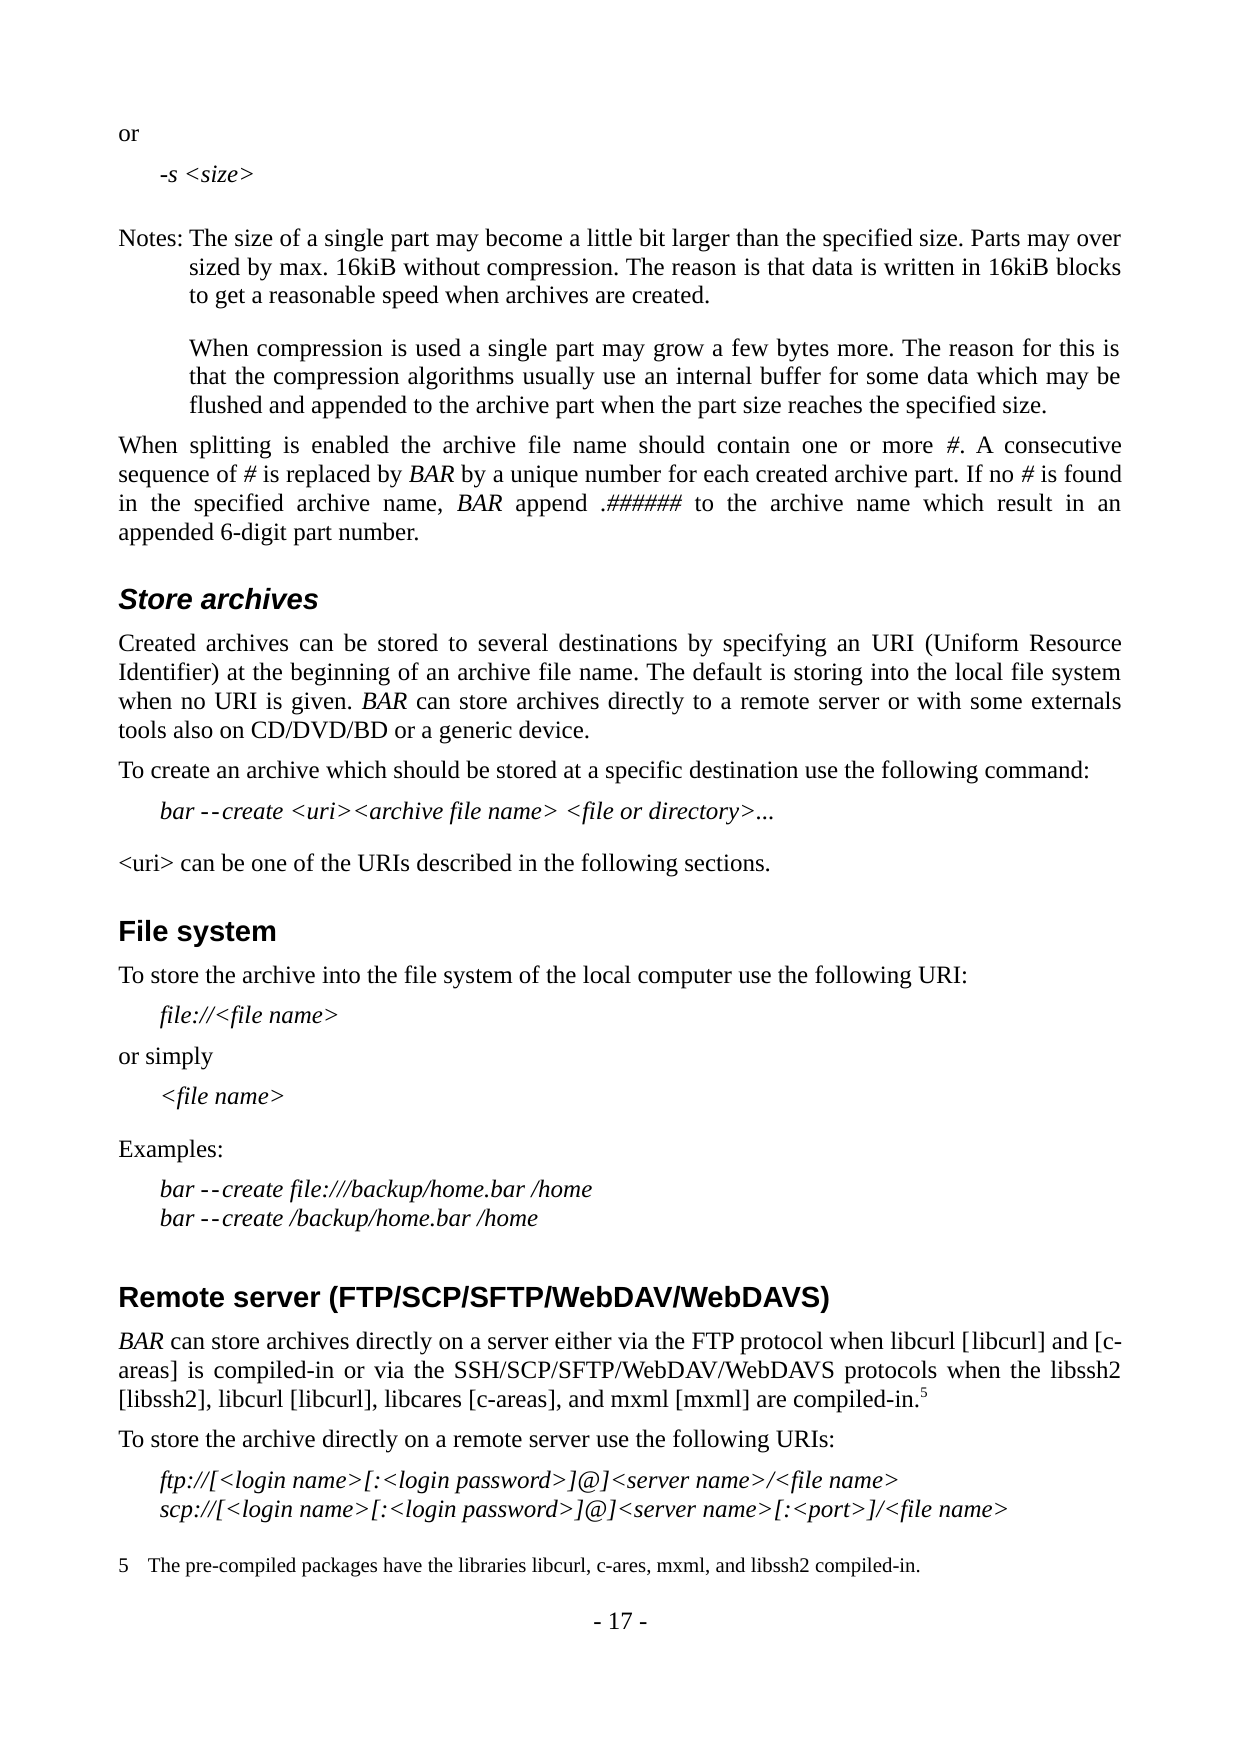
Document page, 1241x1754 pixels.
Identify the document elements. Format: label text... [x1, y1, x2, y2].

text bar ‑‑create /backup/home.bar /home [159, 1203, 1122, 1232]
text To store the archive directly on a remote server use the following URIs: [118, 1424, 1122, 1453]
text Examples: [118, 1134, 1122, 1162]
text bar ‑‑create <uri><archive file name> <file or directory>... [159, 796, 1122, 824]
text Created archives can be stored to several destinations by specifying an URI (Uniform Resource Identifier) at the beginning of an archive file name. The default is storing into the local file system when no URI is given. BAR can store archives directly to a remote server or with some externals tools also on CD/DVD/BD or a generic device. [118, 628, 1122, 743]
text When splitting is enabled the archive file name should contain one or more #. A consecutive sequence of # is replaced by BAR by a unique number for each created archive part. If no # is found in the specified archive name, BAR append .###### to the archive name which result in an appended 6-digit part number. [118, 431, 1122, 546]
text bar ‑‑create file:///backup/home.bar /home [159, 1174, 1122, 1203]
text or [118, 118, 1122, 147]
text When compression is used a single part may grow a few bytes more. The reason for this is that the compression algorithms usually use an internal buffer for some data which may be flushed and appended to the archive part when the part size reaches the specified size. [118, 333, 1122, 419]
text file://<file name> [159, 1000, 1122, 1029]
subtitle Remote server (FTP/SCP/SFTP/WebDAV/WebDAVS) [118, 1280, 1122, 1314]
subtitle Store archives [118, 582, 1122, 616]
text ftp://[<login name>[:<login password>]@]<server name>/<file name> [159, 1465, 1122, 1494]
text The pre-compiled packages have the libraries libcurl, c-ares, mxml, and libssh2 compiled-in. [118, 1553, 1122, 1577]
text To store the archive into the file system of the local computer use the following URI: [118, 960, 1122, 988]
text or simply [118, 1041, 1122, 1069]
text scp://[<login name>[:<login password>]@]<server name>[:<port>]/<file name> [159, 1494, 1122, 1522]
text To create an archive which should be stored at a specific destination use the following command: [118, 755, 1122, 784]
text Notes: The size of a single part may become a little bit larger than the specified size. Parts may over sized by max. 16kiB without compression. The reason is that data is written in 16kiB blocks to get a reasonable speed when archives are created. [118, 223, 1122, 309]
text <uri> can be one of the URIs described in the following sections. [118, 848, 1122, 877]
text -s <size> [159, 159, 1122, 187]
text BAR can store archives directly on a server either via the FTP protocol when libcurl [libcurl] and [c-areas] is compiled-in or via the SSH/SCP/SFTP/WebDAV/WebDAVS protocols when the libssh2 [libssh2], libcurl [libcurl], libcares [c-areas], and mxml [mxml] are compiled-in. [118, 1326, 1122, 1413]
subtitle File system [118, 914, 1122, 947]
text <file name> [159, 1081, 1122, 1110]
